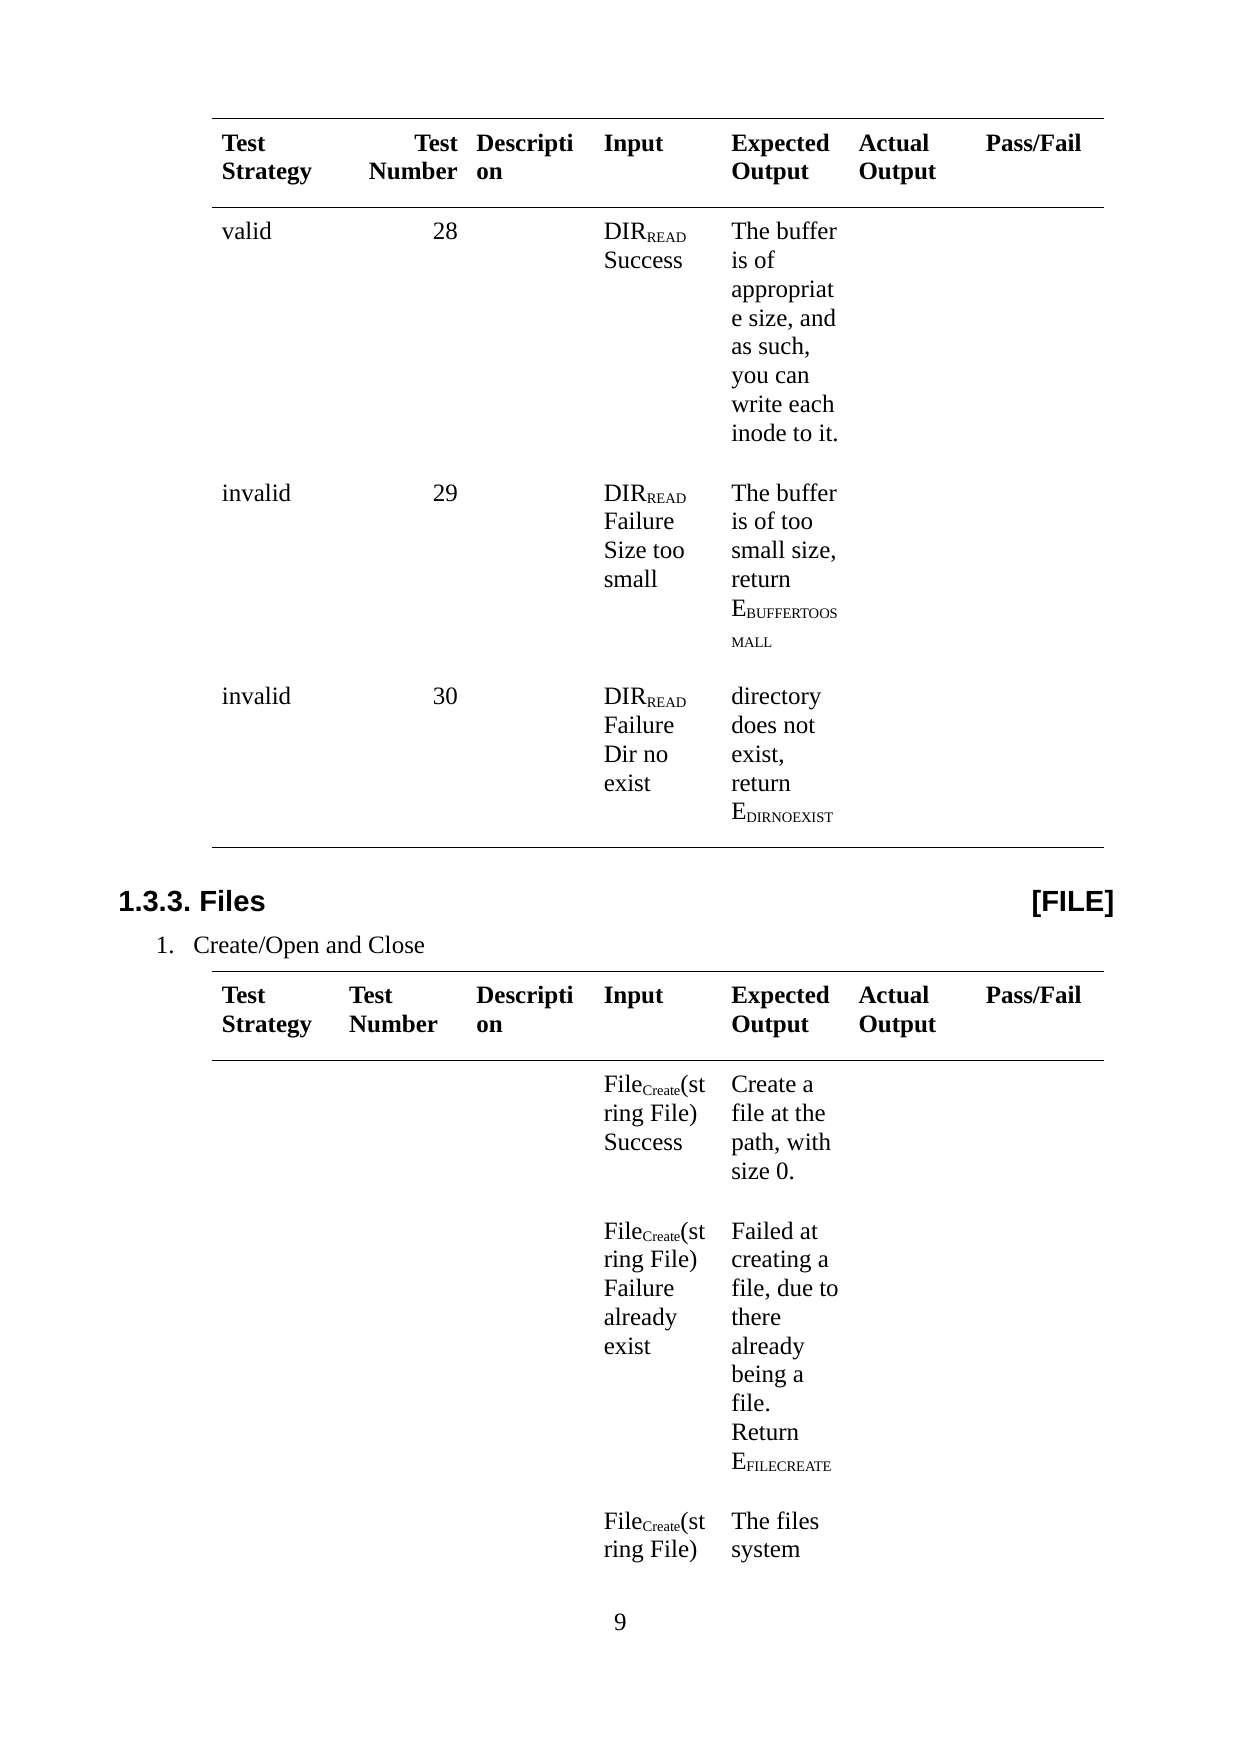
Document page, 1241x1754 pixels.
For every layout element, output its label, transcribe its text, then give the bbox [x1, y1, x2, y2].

table_cell [976, 468, 1103, 672]
table_cell 28 [340, 208, 467, 468]
table_cell The files system [722, 1496, 849, 1573]
table_header Test Strategy [212, 119, 339, 207]
table_cell [849, 1496, 976, 1573]
table_header Input [594, 119, 722, 207]
table_cell valid [212, 208, 339, 468]
table_cell [849, 208, 976, 468]
table_cell [467, 208, 594, 468]
table_cell [467, 1496, 594, 1573]
subtitle Files [FILE] [118, 884, 1122, 917]
table_cell invalid [212, 468, 339, 672]
table_cell [976, 672, 1103, 847]
table_header Description [467, 119, 594, 207]
table_cell FileCreate(string File) Success [594, 1061, 722, 1206]
table_cell 30 [340, 672, 467, 847]
table_cell DIRREAD Failure Dir no exist [594, 672, 722, 847]
list Create/Open and Close [156, 930, 1122, 959]
table_cell DIRREAD Failure Size too small [594, 468, 722, 672]
table_cell [976, 1496, 1103, 1573]
table_cell [849, 468, 976, 672]
table_cell directory does not exist, return EDIRNOEXIST [722, 672, 849, 847]
table_cell [976, 208, 1103, 468]
table_cell DIRREAD Success [594, 208, 722, 468]
table_header Test Number [340, 972, 467, 1060]
table_cell [340, 1496, 467, 1573]
table_cell [212, 1061, 339, 1206]
table_cell 29 [340, 468, 467, 672]
table_cell Create a file at the path, with size 0. [722, 1061, 849, 1206]
table_header Test Strategy [212, 972, 339, 1060]
table_header Actual Output [849, 119, 976, 207]
table_cell Failed at creating a file, due to there already being a file. Return EFILECREATE [722, 1206, 849, 1496]
table_header Test Number [340, 119, 467, 207]
table_cell [212, 1496, 339, 1573]
table_header Pass/Fail [976, 972, 1103, 1060]
table_header Expected Output [722, 119, 849, 207]
table_cell [467, 1206, 594, 1496]
table_cell [467, 468, 594, 672]
table_header Actual Output [849, 972, 976, 1060]
table_cell [849, 1061, 976, 1206]
table_cell [976, 1206, 1103, 1496]
table_cell [340, 1206, 467, 1496]
table_cell The buffer is of too small size, return EBUFFERTOOSMALL [722, 468, 849, 672]
table_cell [340, 1061, 467, 1206]
table_cell [849, 672, 976, 847]
table_cell invalid [212, 672, 339, 847]
table_header Description [467, 972, 594, 1060]
table_header Pass/Fail [976, 119, 1103, 207]
table_header Input [594, 972, 722, 1060]
table_cell [467, 672, 594, 847]
table_cell The buffer is of appropriate size, and as such, you can write each inode to it. [722, 208, 849, 468]
table_cell [212, 1206, 339, 1496]
table_header Expected Output [722, 972, 849, 1060]
table_cell [849, 1206, 976, 1496]
table_cell [976, 1061, 1103, 1206]
table_cell FileCreate(string File) Failure already exist [594, 1206, 722, 1496]
table_cell [467, 1061, 594, 1206]
table_cell FileCreate(string File) [594, 1496, 722, 1573]
